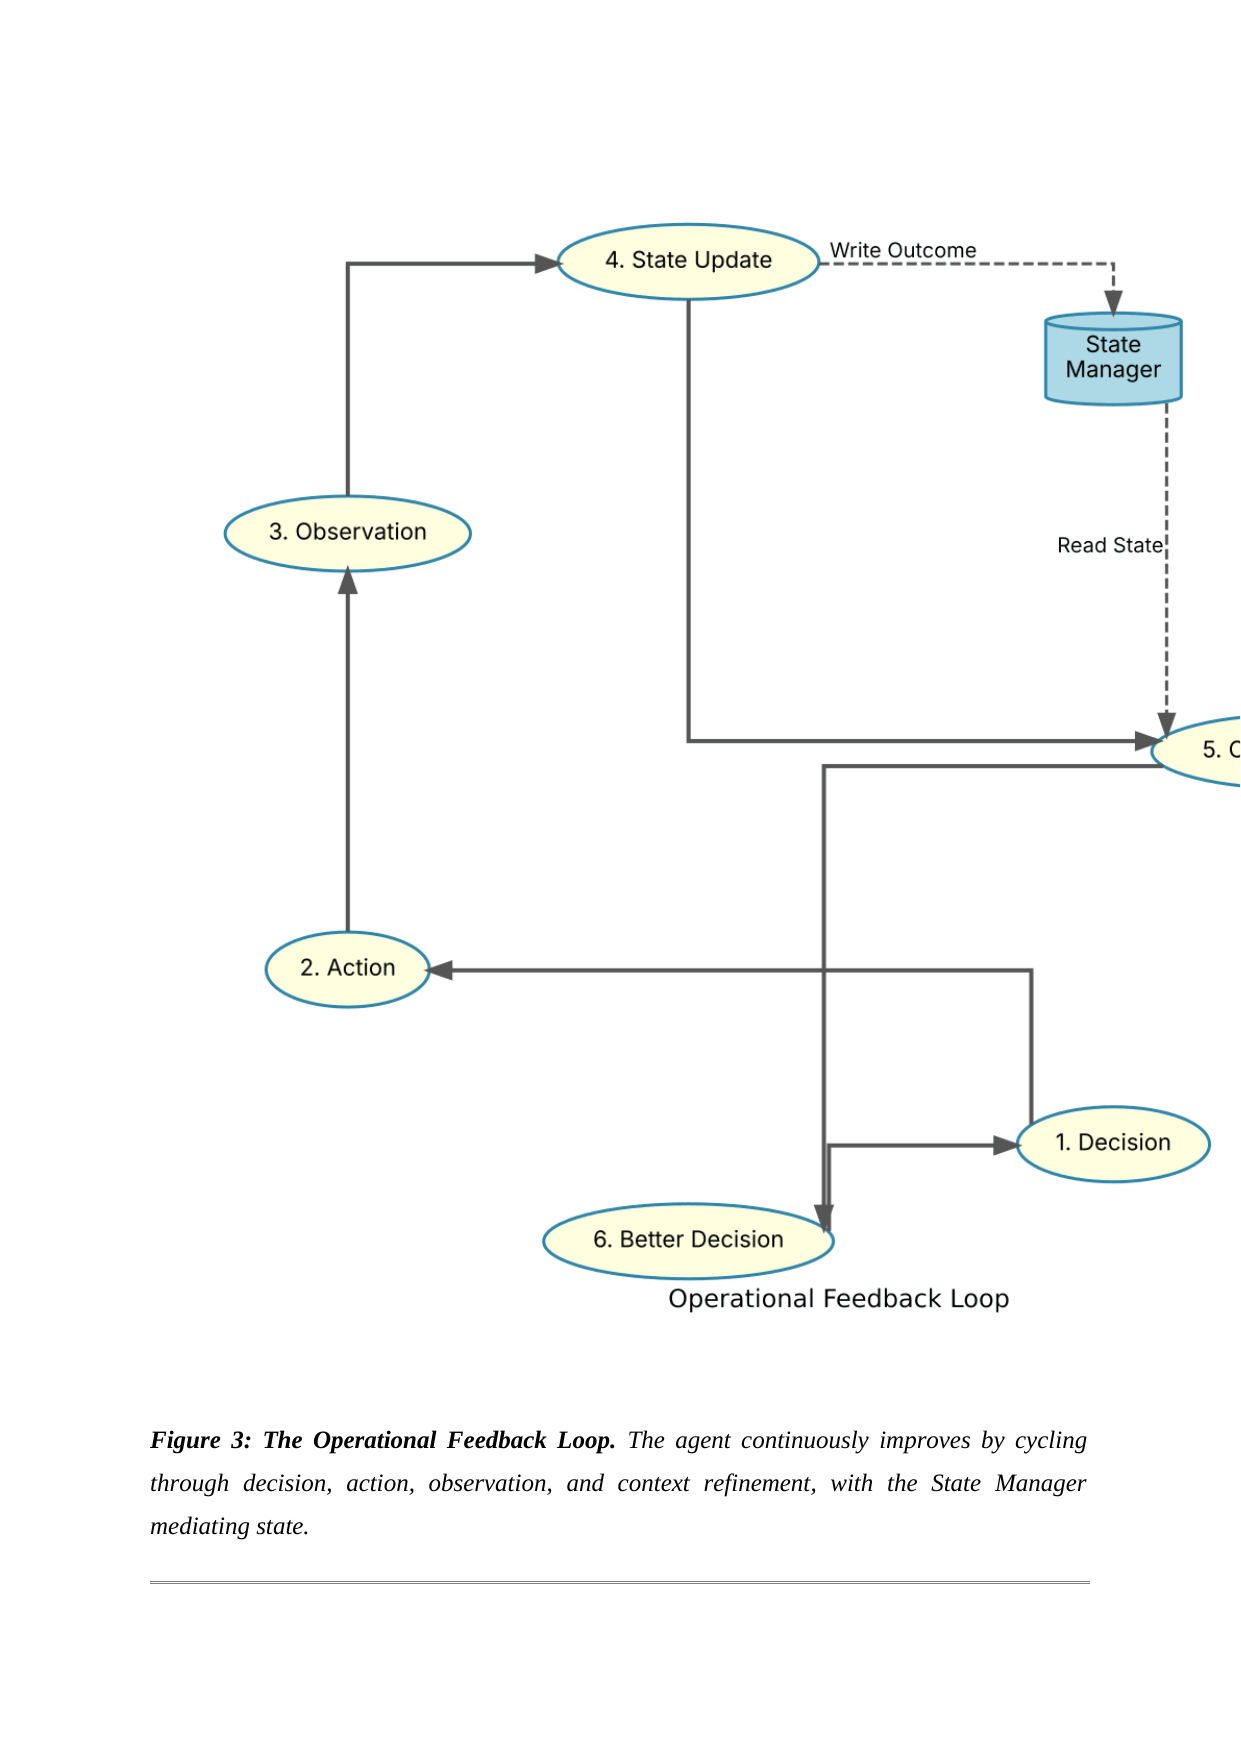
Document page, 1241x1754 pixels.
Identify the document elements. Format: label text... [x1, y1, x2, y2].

picture [150, 150, 1241, 1398]
text Figure 3: The Operational Feedback Loop. The agent continuously improves by cycling through decision, action, observation, and context refinement, with the State Manager mediating state. [150, 1425, 1090, 1540]
